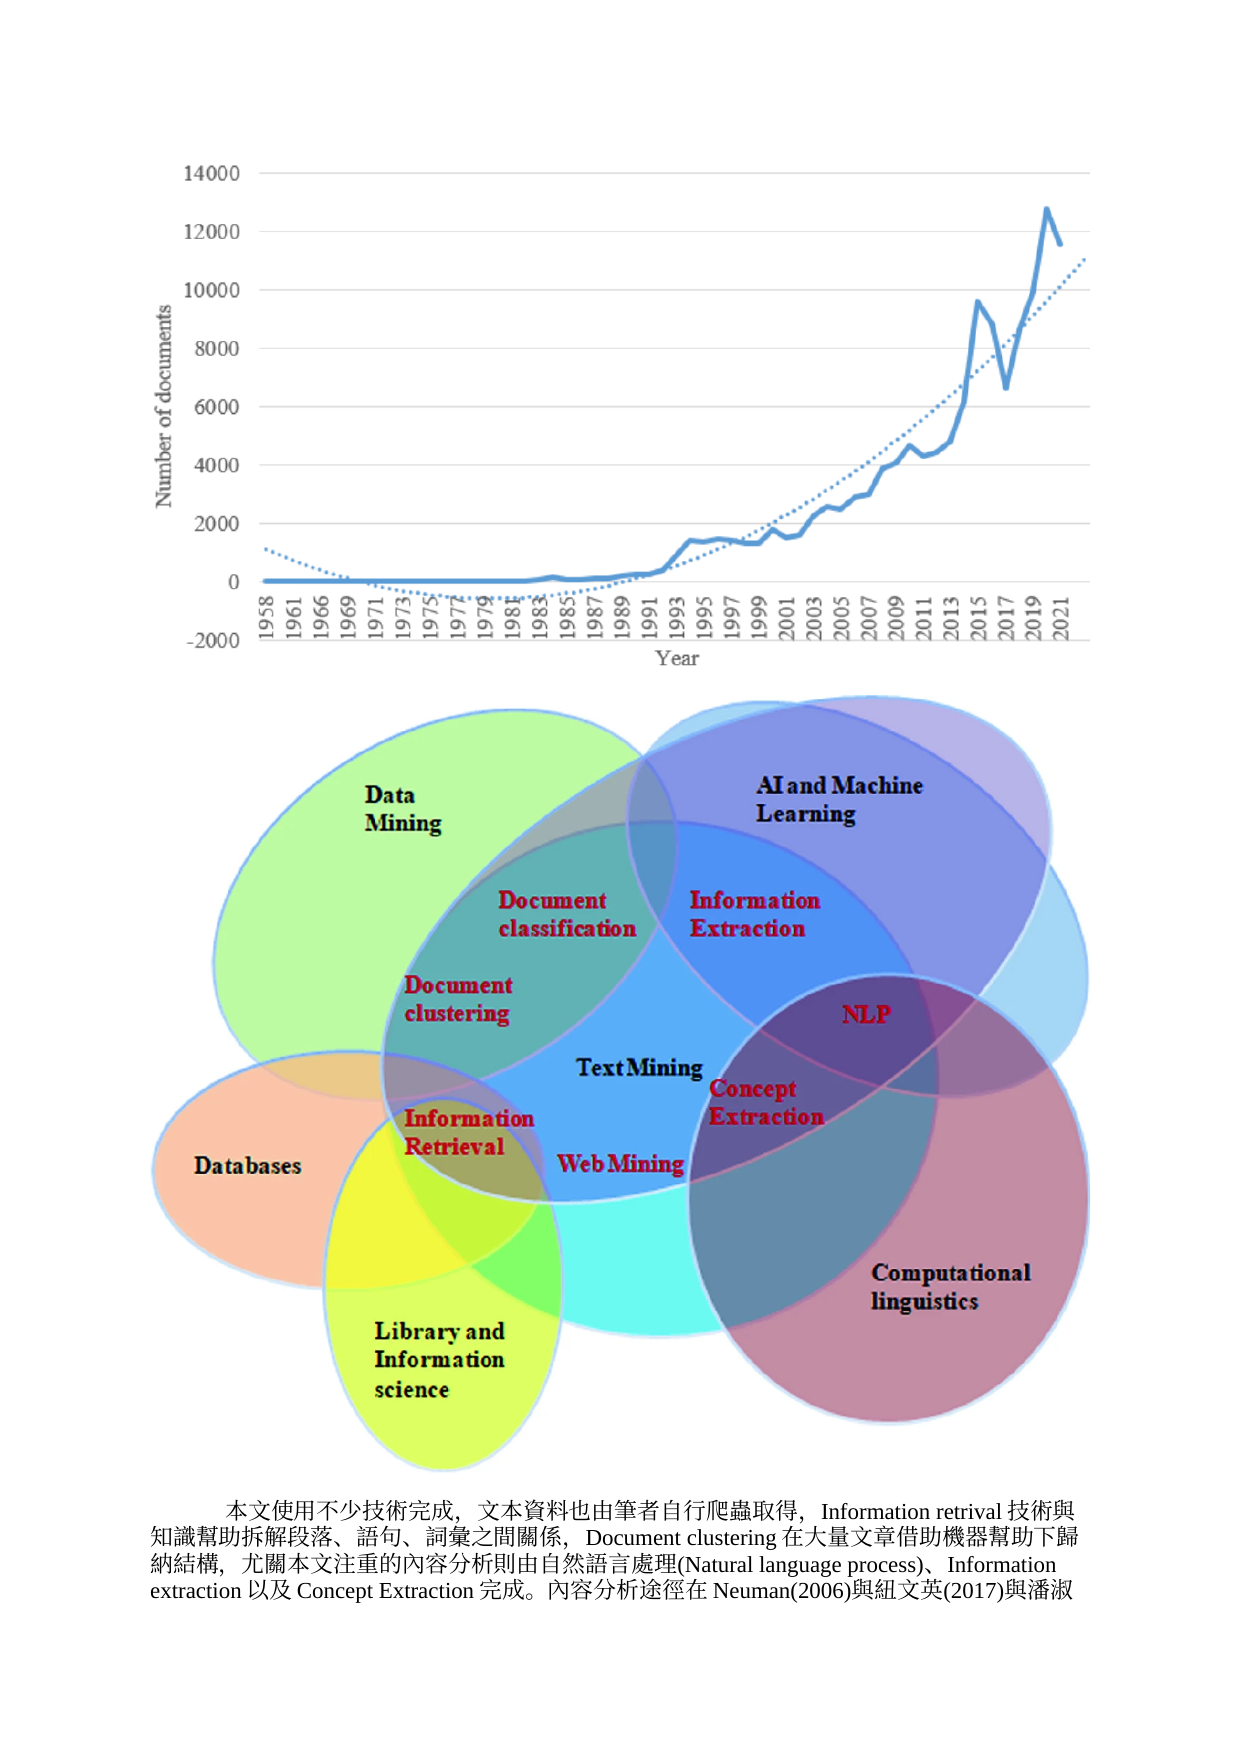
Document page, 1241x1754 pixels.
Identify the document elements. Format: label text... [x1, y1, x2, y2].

picture [150, 695, 1091, 1473]
picture [150, 150, 1091, 671]
text 本文使用不少技術完成，文本資料也由筆者自行爬蟲取得，Information retrival技術與知識幫助拆解段落、語句、詞彙之間關係，Document clustering在大量文章借助機器幫助下歸納結構，尤關本文注重的內容分析則由自然語言處理(Natural language process)、Information extraction以及Concept Extraction完成。內容分析途徑在Neuman(2006)與紐文英(2017)與潘淑 [150, 1498, 1090, 1603]
